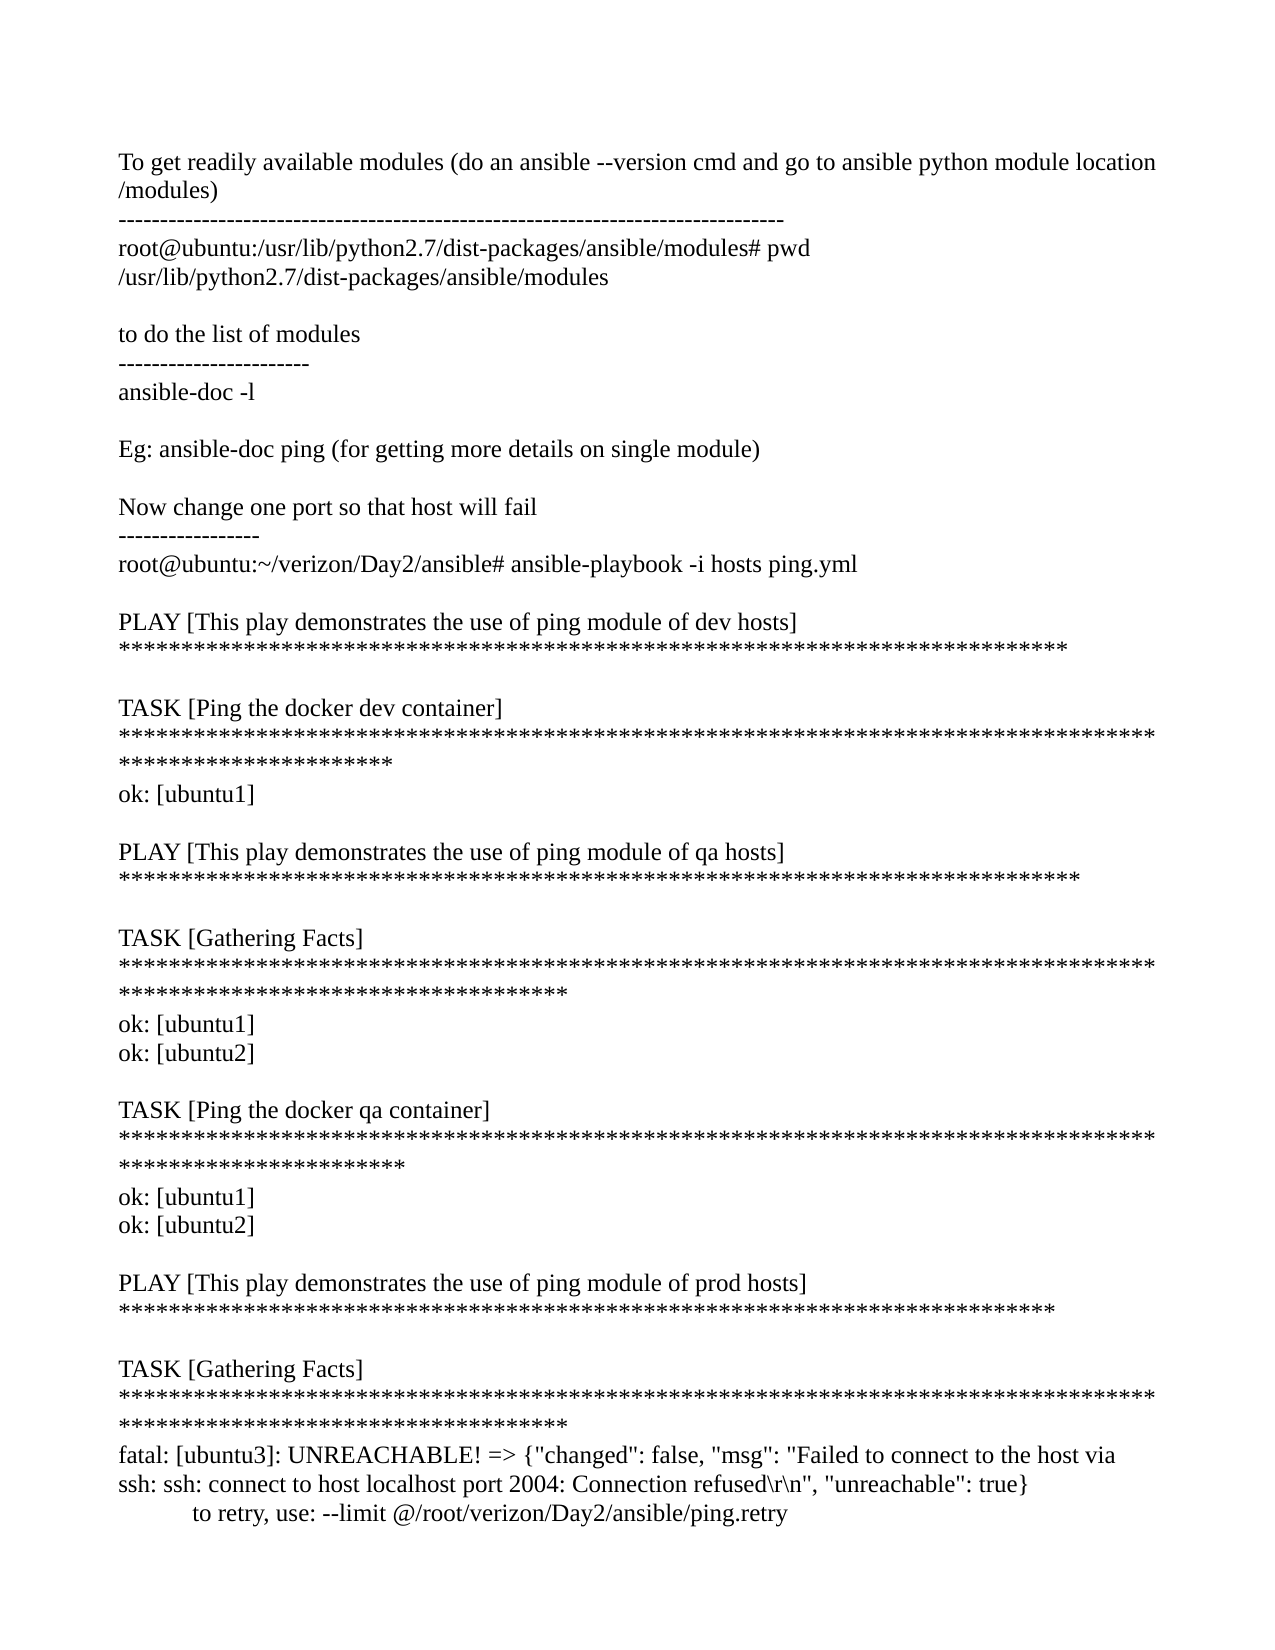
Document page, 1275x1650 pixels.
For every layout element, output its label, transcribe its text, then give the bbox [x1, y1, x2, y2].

text ----------------- [118, 521, 1157, 549]
text to do the list of modules [118, 319, 1157, 348]
text to retry, use: --limit @/root/verizon/Day2/ansible/ping.retry [118, 1498, 1157, 1527]
text root@ubuntu:/usr/lib/python2.7/dist-packages/ansible/modules# pwd [118, 233, 1157, 262]
text TASK [Gathering Facts] *********************************************************************************************************************** [118, 923, 1157, 1009]
text TASK [Gathering Facts] *********************************************************************************************************************** [118, 1354, 1157, 1441]
text ansible-doc -l [118, 377, 1157, 406]
text ok: [ubuntu1] [118, 1009, 1157, 1038]
text ok: [ubuntu1] [118, 1182, 1157, 1211]
text root@ubuntu:~/verizon/Day2/ansible# ansible-playbook -i hosts ping.yml [118, 549, 1157, 578]
text Now change one port so that host will fail [118, 492, 1157, 521]
text ok: [ubuntu2] [118, 1211, 1157, 1239]
text To get readily available modules (do an ansible --version cmd and go to ansible python module location /modules) [118, 147, 1157, 204]
text ok: [ubuntu2] [118, 1038, 1157, 1067]
text -------------------------------------------------------------------------------- [118, 204, 1157, 233]
text fatal: [ubuntu3]: UNREACHABLE! => {"changed": false, "msg": "Failed to connect to the host via ssh: ssh: connect to host localhost port 2004: Connection refused\r\n", "unreachable": true} [118, 1441, 1157, 1498]
text TASK [Ping the docker dev container] ********************************************************************************************************* [118, 693, 1157, 779]
text PLAY [This play demonstrates the use of ping module of prod hosts] *************************************************************************** [118, 1268, 1157, 1326]
text PLAY [This play demonstrates the use of ping module of dev hosts] **************************************************************************** [118, 607, 1157, 664]
text Eg: ansible-doc ping (for getting more details on single module) [118, 434, 1157, 463]
text /usr/lib/python2.7/dist-packages/ansible/modules [118, 262, 1157, 291]
text ok: [ubuntu1] [118, 779, 1157, 808]
text TASK [Ping the docker qa container] ********************************************************************************************************** [118, 1096, 1157, 1182]
text ----------------------- [118, 348, 1157, 377]
text PLAY [This play demonstrates the use of ping module of qa hosts] ***************************************************************************** [118, 837, 1157, 894]
